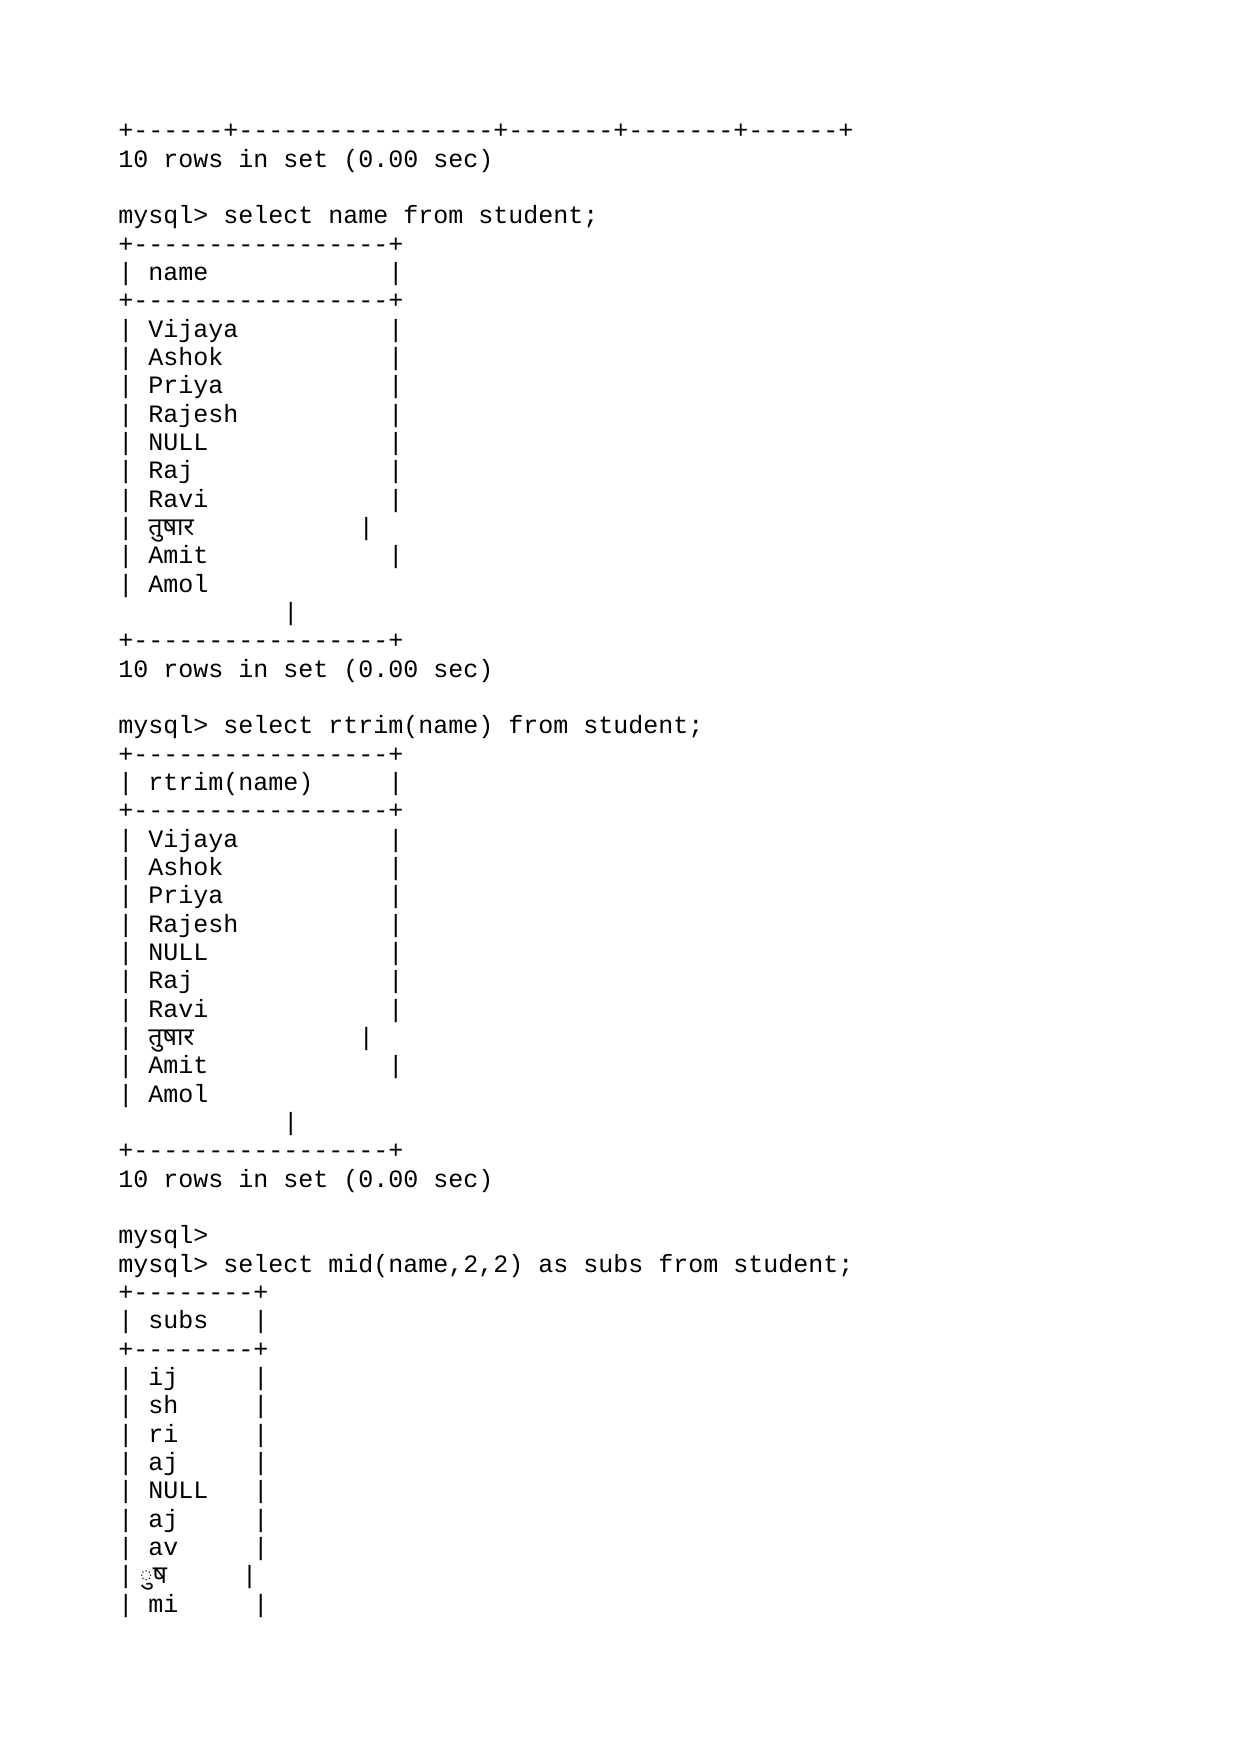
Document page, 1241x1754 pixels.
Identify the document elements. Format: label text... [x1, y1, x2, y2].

text | Ravi | [118, 486, 1122, 515]
text +-----------------+ [118, 741, 1122, 770]
text | Rajesh | [118, 401, 1122, 430]
text | [118, 1110, 1122, 1138]
text | subs | [118, 1308, 1122, 1336]
text mysql> select mid(name,2,2) as subs from student; [118, 1251, 1122, 1280]
text | NULL | [118, 940, 1122, 968]
text mysql> [118, 1223, 1122, 1251]
text | aj | [118, 1506, 1122, 1535]
text +------+-----------------+-------+-------+------+ [118, 118, 1122, 146]
text | ुष | [118, 1563, 1122, 1591]
text | तुषार | [118, 515, 1122, 543]
text | sh | [118, 1393, 1122, 1421]
text | Raj | [118, 458, 1122, 486]
text | ri | [118, 1421, 1122, 1450]
text +--------+ [118, 1280, 1122, 1308]
text 10 rows in set (0.00 sec) [118, 656, 1122, 685]
text mysql> select name from student; [118, 203, 1122, 231]
text | तुषार | [118, 1025, 1122, 1053]
text | Ashok | [118, 855, 1122, 883]
text | Rajesh | [118, 911, 1122, 940]
text | Priya | [118, 373, 1122, 401]
text +-----------------+ [118, 1138, 1122, 1166]
text | Vijaya | [118, 316, 1122, 345]
text | Raj | [118, 968, 1122, 996]
text | mi | [118, 1591, 1122, 1620]
text | ij | [118, 1365, 1122, 1393]
text | [118, 600, 1122, 628]
text +-----------------+ [118, 288, 1122, 316]
text | Amit | [118, 543, 1122, 571]
text | Amit | [118, 1053, 1122, 1081]
text | Amol [118, 1081, 1122, 1110]
text | rtrim(name) | [118, 770, 1122, 798]
text +-----------------+ [118, 798, 1122, 826]
text | aj | [118, 1450, 1122, 1478]
text +--------+ [118, 1336, 1122, 1365]
text | Ravi | [118, 996, 1122, 1025]
text | Priya | [118, 883, 1122, 911]
text | Vijaya | [118, 826, 1122, 855]
text +-----------------+ [118, 231, 1122, 260]
text | Amol [118, 571, 1122, 600]
text | av | [118, 1535, 1122, 1563]
text +-----------------+ [118, 628, 1122, 656]
text | Ashok | [118, 345, 1122, 373]
text | NULL | [118, 430, 1122, 458]
text mysql> select rtrim(name) from student; [118, 713, 1122, 741]
text 10 rows in set (0.00 sec) [118, 1166, 1122, 1195]
text 10 rows in set (0.00 sec) [118, 146, 1122, 175]
text | name | [118, 260, 1122, 288]
text | NULL | [118, 1478, 1122, 1506]
